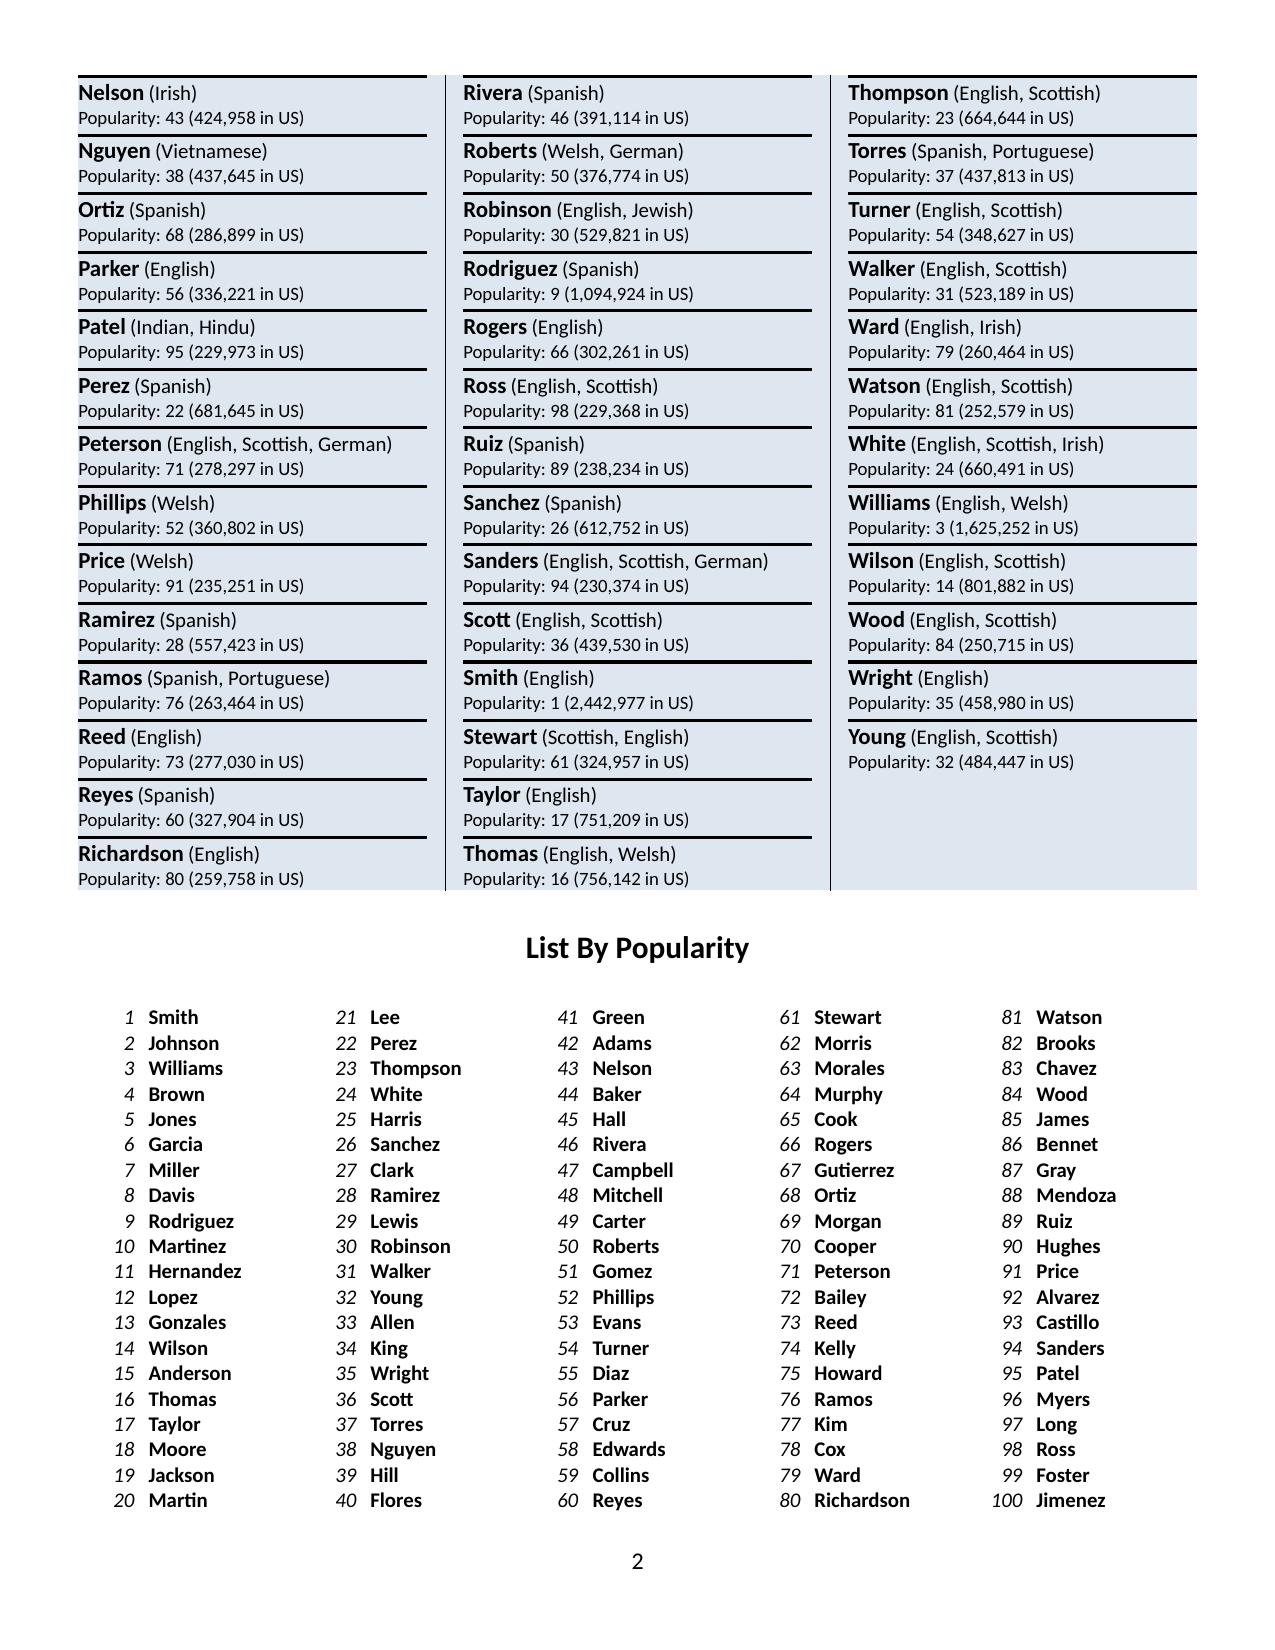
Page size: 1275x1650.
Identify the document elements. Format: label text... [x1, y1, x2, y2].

table_header Kelly [814, 1335, 962, 1360]
table_header Ruiz (Spanish) [463, 429, 812, 457]
table_cell Popularity: 43 (424,958 in US) [78, 106, 427, 129]
table_header 93 [978, 1310, 1036, 1335]
table_header Parker [592, 1386, 740, 1411]
table_header Cooper [814, 1233, 962, 1259]
table_header 99 [978, 1462, 1036, 1487]
table_cell Popularity: 95 (229,973 in US) [78, 340, 427, 363]
table_header 40 [312, 1488, 370, 1513]
table_cell Popularity: 61 (324,957 in US) [463, 750, 812, 773]
table_header Reyes (Spanish) [78, 781, 427, 809]
table_header 11 [90, 1259, 148, 1284]
table_cell Popularity: 31 (523,189 in US) [848, 282, 1197, 305]
table_header 72 [756, 1284, 814, 1309]
table_header 48 [534, 1183, 592, 1208]
table_cell Popularity: 84 (250,715 in US) [848, 633, 1197, 656]
table_header Mitchell [592, 1183, 740, 1208]
table_header 84 [978, 1081, 1036, 1106]
table_header 76 [756, 1386, 814, 1411]
table_header 80 [756, 1488, 814, 1513]
table_header Flores [370, 1488, 518, 1513]
table_header 97 [978, 1411, 1036, 1437]
table_header Robinson (English, Jewish) [463, 195, 812, 223]
table_header 58 [534, 1437, 592, 1462]
table_header Peterson [814, 1259, 962, 1284]
table_header Roberts (Welsh, German) [463, 137, 812, 165]
table_cell Popularity: 14 (801,882 in US) [848, 575, 1197, 597]
table_header Smith [148, 1005, 296, 1030]
table_header 49 [534, 1208, 592, 1233]
table_header 6 [90, 1132, 148, 1157]
table_header 87 [978, 1157, 1036, 1182]
table_header Gomez [592, 1259, 740, 1284]
table_cell Popularity: 94 (230,374 in US) [463, 575, 812, 597]
table_header Campbell [592, 1157, 740, 1182]
table_header 73 [756, 1310, 814, 1335]
table_cell Popularity: 3 (1,625,252 in US) [848, 516, 1197, 539]
table_cell Popularity: 73 (277,030 in US) [78, 750, 427, 773]
table_header Ross (English, Scottish) [463, 371, 812, 399]
table_header 7 [90, 1157, 148, 1182]
table_header 96 [978, 1386, 1036, 1411]
table_header 54 [534, 1335, 592, 1360]
table_header Nguyen (Vietnamese) [78, 137, 427, 165]
table_header 18 [90, 1437, 148, 1462]
table_header Jones [148, 1106, 296, 1132]
table_header Baker [592, 1081, 740, 1106]
table_header Sanchez [370, 1132, 518, 1157]
table_header Rivera (Spanish) [463, 78, 812, 106]
table_header Roberts [592, 1233, 740, 1259]
table_header Brooks [1036, 1030, 1184, 1055]
table_header Rodriguez (Spanish) [463, 254, 812, 282]
table_header 56 [534, 1386, 592, 1411]
table_header 38 [312, 1437, 370, 1462]
table_header Morgan [814, 1208, 962, 1233]
table_header 23 [312, 1055, 370, 1081]
table_cell Popularity: 54 (348,627 in US) [848, 223, 1197, 246]
table_header Richardson (English) [78, 839, 427, 867]
table_cell Popularity: 56 (336,221 in US) [78, 282, 427, 305]
table_header Cruz [592, 1411, 740, 1437]
table_header Castillo [1036, 1310, 1184, 1335]
table_header 52 [534, 1284, 592, 1309]
table_header Ward (English, Irish) [848, 312, 1197, 340]
table_header 94 [978, 1335, 1036, 1360]
table_header 55 [534, 1360, 592, 1386]
table_header Kim [814, 1411, 962, 1437]
table_header Morales [814, 1055, 962, 1081]
table_header 13 [90, 1310, 148, 1335]
text List By Popularity [78, 928, 1197, 966]
table_header Lee [370, 1005, 518, 1030]
table_header 26 [312, 1132, 370, 1157]
table_cell Popularity: 30 (529,821 in US) [463, 223, 812, 246]
table_cell Popularity: 80 (259,758 in US) [78, 867, 427, 890]
table_header Thompson [370, 1055, 518, 1081]
table_cell Popularity: 37 (437,813 in US) [848, 165, 1197, 188]
table_header 98 [978, 1437, 1036, 1462]
table_cell Popularity: 9 (1,094,924 in US) [463, 282, 812, 305]
table_cell Popularity: 35 (458,980 in US) [848, 692, 1197, 714]
table_header 5 [90, 1106, 148, 1132]
table_cell Popularity: 60 (327,904 in US) [78, 809, 427, 832]
table_header 29 [312, 1208, 370, 1233]
table_header Chavez [1036, 1055, 1184, 1081]
table_header Gutierrez [814, 1157, 962, 1182]
table_header 68 [756, 1183, 814, 1208]
table_header Bennet [1036, 1132, 1184, 1157]
table_header Edwards [592, 1437, 740, 1462]
table_header Ruiz [1036, 1208, 1184, 1233]
table_cell Popularity: 28 (557,423 in US) [78, 633, 427, 656]
table_header 24 [312, 1081, 370, 1106]
table_header Hill [370, 1462, 518, 1487]
table_header 34 [312, 1335, 370, 1360]
table_header Johnson [148, 1030, 296, 1055]
table_header Williams (English, Welsh) [848, 488, 1197, 516]
table_header 44 [534, 1081, 592, 1106]
table_header 90 [978, 1233, 1036, 1259]
table_header Thomas [148, 1386, 296, 1411]
table_cell Popularity: 66 (302,261 in US) [463, 340, 812, 363]
table_header 47 [534, 1157, 592, 1182]
table_header Anderson [148, 1360, 296, 1386]
table_header 45 [534, 1106, 592, 1132]
table_header Ramos [814, 1386, 962, 1411]
table_header 82 [978, 1030, 1036, 1055]
table_header 70 [756, 1233, 814, 1259]
table_header Nguyen [370, 1437, 518, 1462]
table_header Lopez [148, 1284, 296, 1309]
table_header Long [1036, 1411, 1184, 1437]
table_header 57 [534, 1411, 592, 1437]
table_header Myers [1036, 1386, 1184, 1411]
table_header 9 [90, 1208, 148, 1233]
table_header Wood (English, Scottish) [848, 605, 1197, 633]
table_cell Popularity: 36 (439,530 in US) [463, 633, 812, 656]
table_header Mendoza [1036, 1183, 1184, 1208]
table_header Patel [1036, 1360, 1184, 1386]
table_header 12 [90, 1284, 148, 1309]
table_header Robinson [370, 1233, 518, 1259]
table_header Green [592, 1005, 740, 1030]
table_header 10 [90, 1233, 148, 1259]
table_header 64 [756, 1081, 814, 1106]
table_header Ward [814, 1462, 962, 1487]
table_header 41 [534, 1005, 592, 1030]
table_header 14 [90, 1335, 148, 1360]
table_cell Popularity: 46 (391,114 in US) [463, 106, 812, 129]
table_header 89 [978, 1208, 1036, 1233]
table_header Sanders (English, Scottish, German) [463, 546, 812, 574]
table_header Torres [370, 1411, 518, 1437]
table_header Cox [814, 1437, 962, 1462]
table_header Clark [370, 1157, 518, 1182]
table_cell Popularity: 38 (437,645 in US) [78, 165, 427, 188]
table_header 20 [90, 1488, 148, 1513]
table_cell Popularity: 76 (263,464 in US) [78, 692, 427, 714]
table_header 78 [756, 1437, 814, 1462]
table_header Howard [814, 1360, 962, 1386]
table_header 50 [534, 1233, 592, 1259]
table_header Nelson (Irish) [78, 78, 427, 106]
table_header Walker (English, Scottish) [848, 254, 1197, 282]
table_header Scott [370, 1386, 518, 1411]
table_header Sanchez (Spanish) [463, 488, 812, 516]
table_header 95 [978, 1360, 1036, 1386]
table_header 8 [90, 1183, 148, 1208]
table_header 61 [756, 1005, 814, 1030]
table_header Murphy [814, 1081, 962, 1106]
table_header 74 [756, 1335, 814, 1360]
table_header Williams [148, 1055, 296, 1081]
table_header Rivera [592, 1132, 740, 1157]
table_header Scott (English, Scottish) [463, 605, 812, 633]
table_header Gray [1036, 1157, 1184, 1182]
table_header 69 [756, 1208, 814, 1233]
table_header Allen [370, 1310, 518, 1335]
table_header 35 [312, 1360, 370, 1386]
table_header Walker [370, 1259, 518, 1284]
table_header 16 [90, 1386, 148, 1411]
table_header Perez (Spanish) [78, 371, 427, 399]
table_header Reed (English) [78, 722, 427, 750]
table_header Richardson [814, 1488, 962, 1513]
table_header 1 [90, 1005, 148, 1030]
table_header Cook [814, 1106, 962, 1132]
table_header Carter [592, 1208, 740, 1233]
table_header Hughes [1036, 1233, 1184, 1259]
table_header 30 [312, 1233, 370, 1259]
table_header 19 [90, 1462, 148, 1487]
table_header 100 [978, 1488, 1036, 1513]
table_cell Popularity: 79 (260,464 in US) [848, 340, 1197, 363]
table_header Watson [1036, 1005, 1184, 1030]
table_header Parker (English) [78, 254, 427, 282]
table_header 53 [534, 1310, 592, 1335]
table_header 43 [534, 1055, 592, 1081]
table_header Price [1036, 1259, 1184, 1284]
table_header Young [370, 1284, 518, 1309]
table_cell Popularity: 17 (751,209 in US) [463, 809, 812, 832]
table_header Phillips (Welsh) [78, 488, 427, 516]
table_header Stewart [814, 1005, 962, 1030]
table_header Adams [592, 1030, 740, 1055]
table_header Thomas (English, Welsh) [463, 839, 812, 867]
table_header Wright (English) [848, 664, 1197, 692]
table_header 36 [312, 1386, 370, 1411]
table_header Stewart (Scottish, English) [463, 722, 812, 750]
table_header Bailey [814, 1284, 962, 1309]
table_header 81 [978, 1005, 1036, 1030]
table_header 21 [312, 1005, 370, 1030]
table_header Thompson (English, Scottish) [848, 78, 1197, 106]
table_header Ortiz (Spanish) [78, 195, 427, 223]
table_header Perez [370, 1030, 518, 1055]
table_cell Popularity: 52 (360,802 in US) [78, 516, 427, 539]
table_header 33 [312, 1310, 370, 1335]
table_cell Popularity: 32 (484,447 in US) [848, 750, 1197, 773]
table_header Garcia [148, 1132, 296, 1157]
table_header Smith (English) [463, 664, 812, 692]
table_header 83 [978, 1055, 1036, 1081]
table_header Wright [370, 1360, 518, 1386]
table_header 39 [312, 1462, 370, 1487]
table_header 65 [756, 1106, 814, 1132]
table_header 67 [756, 1157, 814, 1182]
table_header Nelson [592, 1055, 740, 1081]
table_header White [370, 1081, 518, 1106]
table_header Rogers (English) [463, 312, 812, 340]
table_cell Popularity: 68 (286,899 in US) [78, 223, 427, 246]
table_header 42 [534, 1030, 592, 1055]
table_header 85 [978, 1106, 1036, 1132]
table_header 92 [978, 1284, 1036, 1309]
table_header Torres (Spanish, Portuguese) [848, 137, 1197, 165]
table_header Watson (English, Scottish) [848, 371, 1197, 399]
table_header Turner [592, 1335, 740, 1360]
table_header Ramirez [370, 1183, 518, 1208]
table_header 60 [534, 1488, 592, 1513]
table_cell Popularity: 24 (660,491 in US) [848, 458, 1197, 480]
table_header Alvarez [1036, 1284, 1184, 1309]
table_header Ramirez (Spanish) [78, 605, 427, 633]
table_header Davis [148, 1183, 296, 1208]
table_header Martin [148, 1488, 296, 1513]
table_header 2 [90, 1030, 148, 1055]
table_header 75 [756, 1360, 814, 1386]
table_header 62 [756, 1030, 814, 1055]
table_header Turner (English, Scottish) [848, 195, 1197, 223]
table_header Patel (Indian, Hindu) [78, 312, 427, 340]
table_header Rodriguez [148, 1208, 296, 1233]
table_header Martinez [148, 1233, 296, 1259]
table_header James [1036, 1106, 1184, 1132]
table_cell Popularity: 98 (229,368 in US) [463, 399, 812, 422]
table_header Phillips [592, 1284, 740, 1309]
table_header Jimenez [1036, 1488, 1184, 1513]
table_header 25 [312, 1106, 370, 1132]
table_header 91 [978, 1259, 1036, 1284]
table_cell Popularity: 89 (238,234 in US) [463, 458, 812, 480]
table_header Brown [148, 1081, 296, 1106]
table_cell Popularity: 81 (252,579 in US) [848, 399, 1197, 422]
table_header Jackson [148, 1462, 296, 1487]
table_header Hernandez [148, 1259, 296, 1284]
table_header Gonzales [148, 1310, 296, 1335]
table_header Collins [592, 1462, 740, 1487]
table_header Harris [370, 1106, 518, 1132]
table_header 63 [756, 1055, 814, 1081]
table_header Ramos (Spanish, Portuguese) [78, 664, 427, 692]
table_header 59 [534, 1462, 592, 1487]
table_header 46 [534, 1132, 592, 1157]
table_header Hall [592, 1106, 740, 1132]
table_header 71 [756, 1259, 814, 1284]
table_header Ortiz [814, 1183, 962, 1208]
table_header Peterson (English, Scottish, German) [78, 429, 427, 457]
table_header White (English, Scottish, Irish) [848, 429, 1197, 457]
table_header Miller [148, 1157, 296, 1182]
table_header Reed [814, 1310, 962, 1335]
table_header Wilson [148, 1335, 296, 1360]
table_header 27 [312, 1157, 370, 1182]
table_header Rogers [814, 1132, 962, 1157]
table_header Wilson (English, Scottish) [848, 546, 1197, 574]
table_header King [370, 1335, 518, 1360]
table_header 77 [756, 1411, 814, 1437]
table_header 15 [90, 1360, 148, 1386]
table_cell Popularity: 91 (235,251 in US) [78, 575, 427, 597]
table_cell Popularity: 50 (376,774 in US) [463, 165, 812, 188]
table_header Sanders [1036, 1335, 1184, 1360]
table_header 22 [312, 1030, 370, 1055]
table_header 17 [90, 1411, 148, 1437]
table_header 37 [312, 1411, 370, 1437]
table_header 3 [90, 1055, 148, 1081]
table_cell Popularity: 71 (278,297 in US) [78, 458, 427, 480]
table_header Evans [592, 1310, 740, 1335]
table_header Diaz [592, 1360, 740, 1386]
table_header 66 [756, 1132, 814, 1157]
table_header 88 [978, 1183, 1036, 1208]
table_header 86 [978, 1132, 1036, 1157]
table_header Moore [148, 1437, 296, 1462]
table_header Morris [814, 1030, 962, 1055]
table_cell Popularity: 22 (681,645 in US) [78, 399, 427, 422]
table_header Price (Welsh) [78, 546, 427, 574]
table_header Taylor (English) [463, 781, 812, 809]
table_header 31 [312, 1259, 370, 1284]
table_header 32 [312, 1284, 370, 1309]
table_header Lewis [370, 1208, 518, 1233]
table_header Foster [1036, 1462, 1184, 1487]
table_header Reyes [592, 1488, 740, 1513]
table_cell Popularity: 26 (612,752 in US) [463, 516, 812, 539]
table_header Ross [1036, 1437, 1184, 1462]
table_cell Popularity: 23 (664,644 in US) [848, 106, 1197, 129]
table_cell Popularity: 16 (756,142 in US) [463, 867, 812, 890]
table_header Young (English, Scottish) [848, 722, 1197, 750]
table_header 28 [312, 1183, 370, 1208]
table_cell Popularity: 1 (2,442,977 in US) [463, 692, 812, 714]
table_header 79 [756, 1462, 814, 1487]
table_header 51 [534, 1259, 592, 1284]
table_header Wood [1036, 1081, 1184, 1106]
table_header 4 [90, 1081, 148, 1106]
table_header Taylor [148, 1411, 296, 1437]
